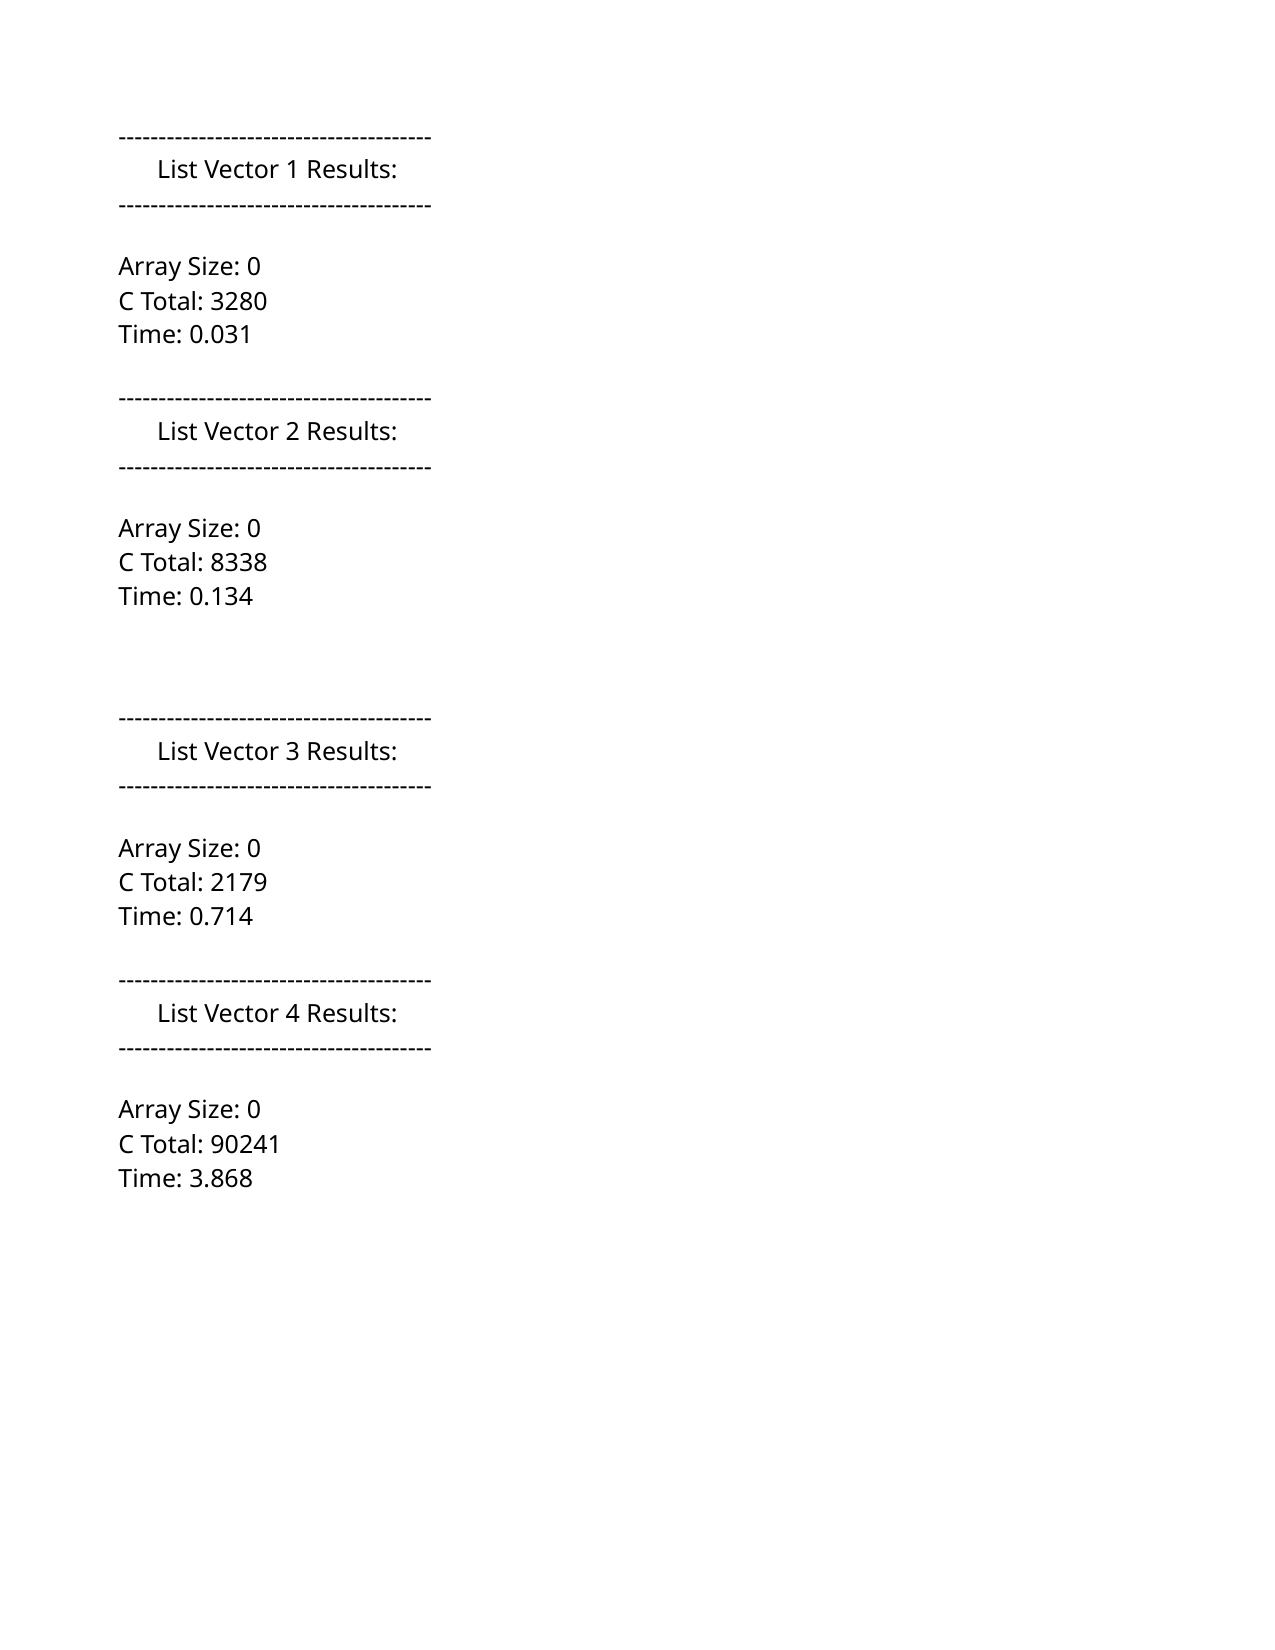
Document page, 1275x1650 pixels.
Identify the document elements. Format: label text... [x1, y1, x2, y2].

text Array Size: 0 [118, 249, 1157, 283]
text Time: 0.031 [118, 317, 1157, 351]
text Array Size: 0 [118, 830, 1157, 864]
text List Vector 3 Results: [118, 733, 1157, 767]
text List Vector 1 Results: [118, 152, 1157, 186]
text --------------------------------------- [118, 448, 1157, 482]
text C Total: 90241 [118, 1126, 1157, 1160]
text --------------------------------------- [118, 186, 1157, 220]
text Time: 0.134 [118, 579, 1157, 613]
text C Total: 8338 [118, 545, 1157, 579]
text C Total: 3280 [118, 283, 1157, 317]
text --------------------------------------- [118, 1029, 1157, 1063]
text --------------------------------------- [118, 380, 1157, 414]
text --------------------------------------- [118, 699, 1157, 733]
text Array Size: 0 [118, 511, 1157, 545]
text List Vector 2 Results: [118, 414, 1157, 448]
text List Vector 4 Results: [118, 995, 1157, 1029]
text --------------------------------------- [118, 118, 1157, 152]
text --------------------------------------- [118, 961, 1157, 995]
text Time: 0.714 [118, 898, 1157, 932]
text Time: 3.868 [118, 1160, 1157, 1194]
text C Total: 2179 [118, 864, 1157, 898]
text --------------------------------------- [118, 767, 1157, 802]
text Array Size: 0 [118, 1092, 1157, 1126]
